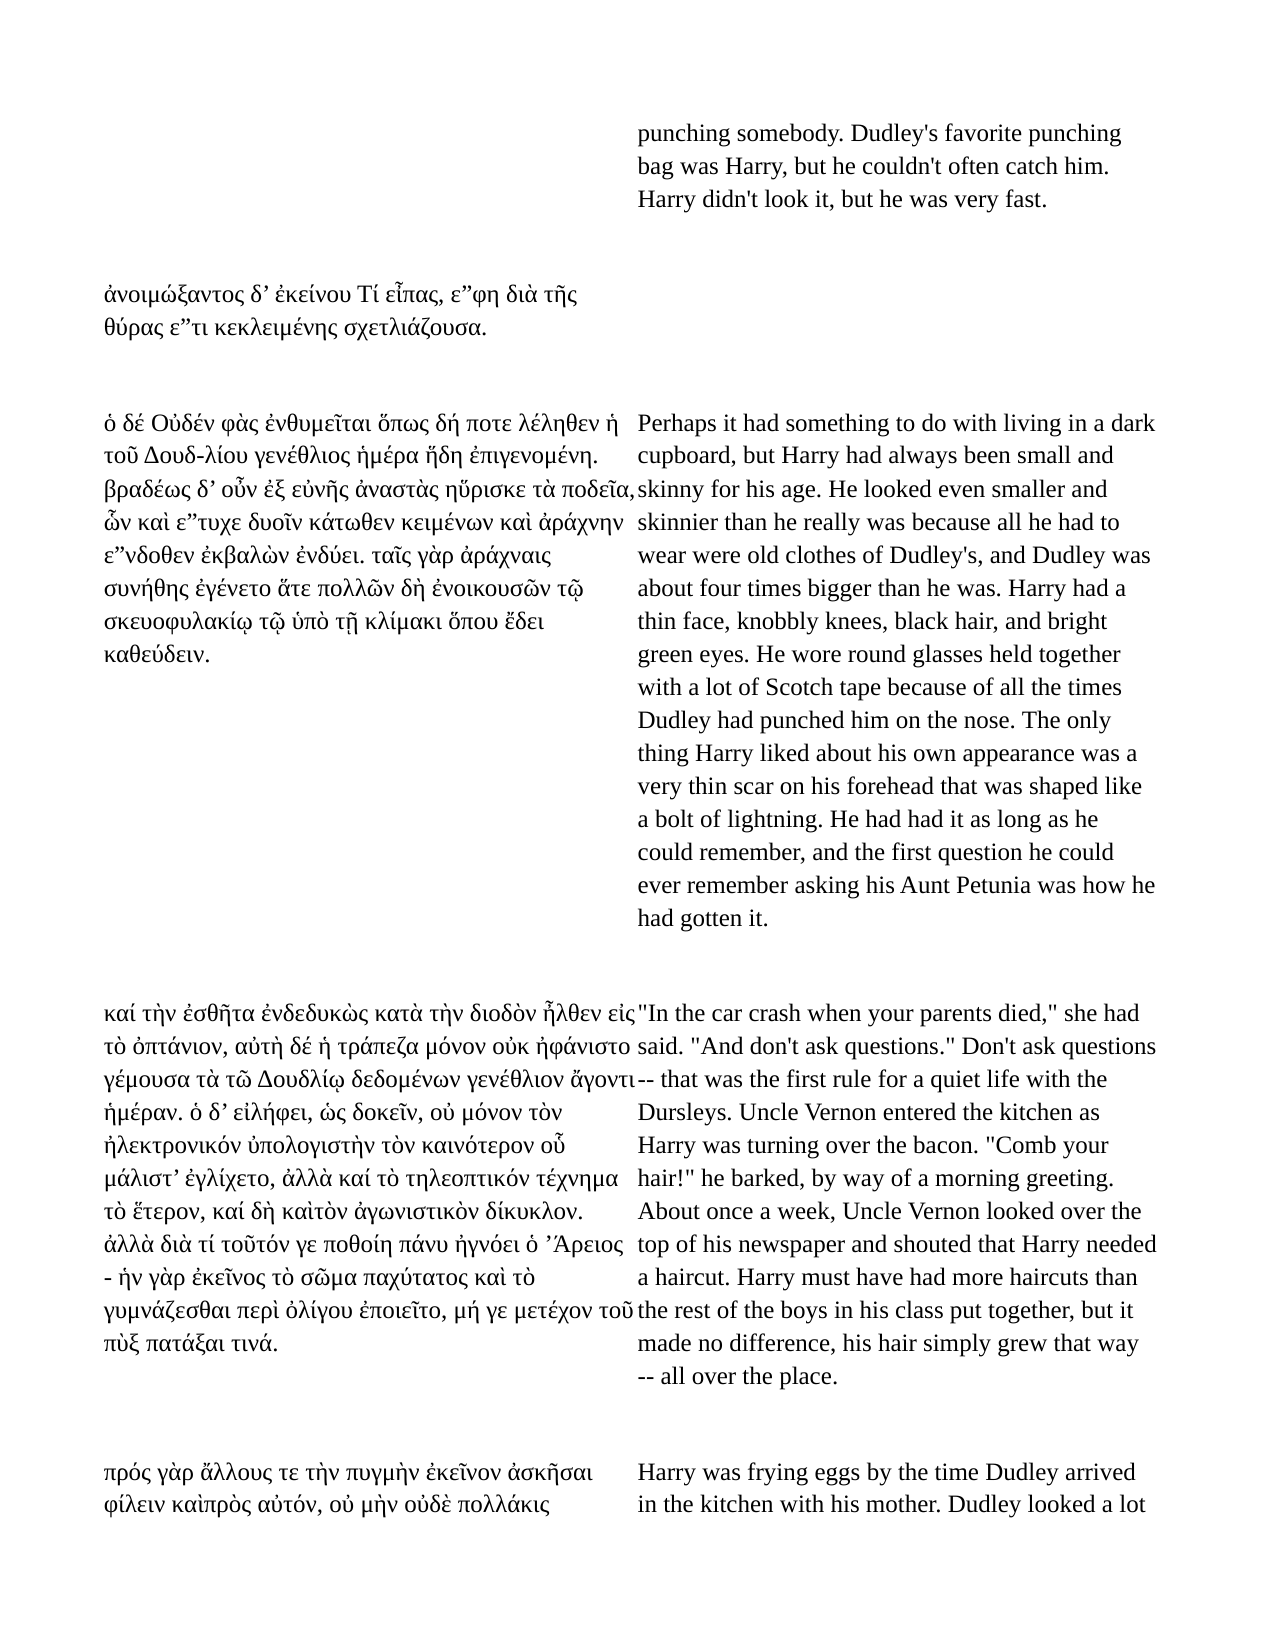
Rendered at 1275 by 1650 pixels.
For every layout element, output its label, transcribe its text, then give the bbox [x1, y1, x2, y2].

table_cell [104, 1409, 637, 1457]
table_cell "In the car crash when your parents died," she had said. "And don't ask questions." Don't ask questions -- that was the first rule for a quiet life with the Dursleys. Uncle Vernon entered the kitchen as Harry was turning over the bacon. "Comb your hair!" he barked, by way of a morning greeting. About once a week, Uncle Vernon looked over the top of his newspaper and shouted that Harry needed a haircut. Harry must have had more haircuts than the rest of the boys in his class put together, but it made no difference, his hair simply grew that way -- all over the place. [638, 998, 1157, 1409]
table_cell [638, 279, 1157, 360]
table_cell καί τὴν ἐσθῆτα ἐνδεδυκὼς κατὰ τὴν διοδὸν ἦλθεν εἰς τὸ ὀπτάνιον, αὐτὴ δέ ἡ τράπεζα μόνον οὐκ ἠφάνιστο γέμουσα τὰ τῶ Δουδλίῳ δεδομένων γενέθλιον ἄγοντι ἡμέραν. ὁ δ’ εἰλήφει, ὡς δοκεῖν, οὐ μόνον τὸν ἠλεκτρονικόν ὐπολογιστὴν τὸν καινότερον οὗ μάλιστ’ ἐγλίχετο, ἀλλὰ καί τὸ τηλεοπτικόν τέχνημα τὸ ἕτερον, καί δὴ καὶτὸν ἀγωνιστικὸν δίκυκλον. ἀλλὰ διὰ τί τοῦτόν γε ποθοίη πάνυ ἠγνόει ὁ ’Άρειος - ἡν γὰρ ἐκεῖνος τὸ σῶμα παχύτατος καὶ τὸ γυμνάζεσθαι περὶ ὀλίγου ἐποιεῖτο, μή γε μετέχον τοῦ πὺξ πατάξαι τινά. [104, 998, 637, 1409]
table_cell [104, 360, 637, 408]
table_cell [104, 951, 637, 998]
table_cell [638, 360, 1157, 408]
table_cell [104, 118, 637, 232]
table_cell Perhaps it had something to do with living in a dark cupboard, but Harry had always been small and skinny for his age. He looked even smaller and skinnier than he really was because all he had to wear were old clothes of Dudley's, and Dudley was about four times bigger than he was. Harry had a thin face, knobbly knees, black hair, and bright green eyes. He wore round glasses held together with a lot of Scotch tape because of all the times Dudley had punched him on the nose. The only thing Harry liked about his own appearance was a very thin scar on his forehead that was shaped like a bolt of lightning. He had had it as long as he could remember, and the first question he could ever remember asking his Aunt Petunia was how he had gotten it. [638, 408, 1157, 951]
table_cell [104, 232, 637, 279]
table_cell punching somebody. Dudley's favorite punching bag was Harry, but he couldn't often catch him. Harry didn't look it, but he was very fast. [638, 118, 1157, 232]
table_cell ἀνοιμώξαντος δ’ ἐκείνου Τί εἶπας, ε”φη διὰ τῆς θύρας ε”τι κεκλειμένης σχετλιάζουσα. [104, 279, 637, 360]
table_cell [638, 232, 1157, 279]
table_cell πρός γὰρ ἄλλους τε τὴν πυγμὴν ἐκεῖνον ἀσκῆσαι φίλειν καὶπρὸς αὐτόν, οὐ μὴν οὐδὲ πολλάκις [104, 1457, 637, 1518]
table_cell ὁ δέ Οὐδέν φὰς ἐνθυμεῖται ὅπως δή ποτε λέληθεν ἡ τοῦ Δουδ-λίου γενέθλιος ἡμέρα ἥδη ἐπιγενομένη. βραδέως δ’ οὖν ἐξ εὐνῆς ἀναστὰς ηὕρισκε τὰ ποδεῖα, ὧν καὶ ε”τυχε δυοῖν κάτωθεν κειμένων καὶ ἀράχνην ε”νδοθεν ἐκβαλὼν ἐνδύει. ταῖς γὰρ ἀράχναις συνήθης ἐγένετο ἅτε πολλῶν δὴ ἐνοικουσῶν τῷ σκευοφυλακίῳ τῷ ὑπὸ τῇ κλίμακι ὅπου ἔδει καθεύδειν. [104, 408, 637, 951]
table_cell [638, 1409, 1157, 1457]
table_cell Harry was frying eggs by the time Dudley arrived in the kitchen with his mother. Dudley looked a lot [638, 1457, 1157, 1518]
table_cell [638, 951, 1157, 998]
